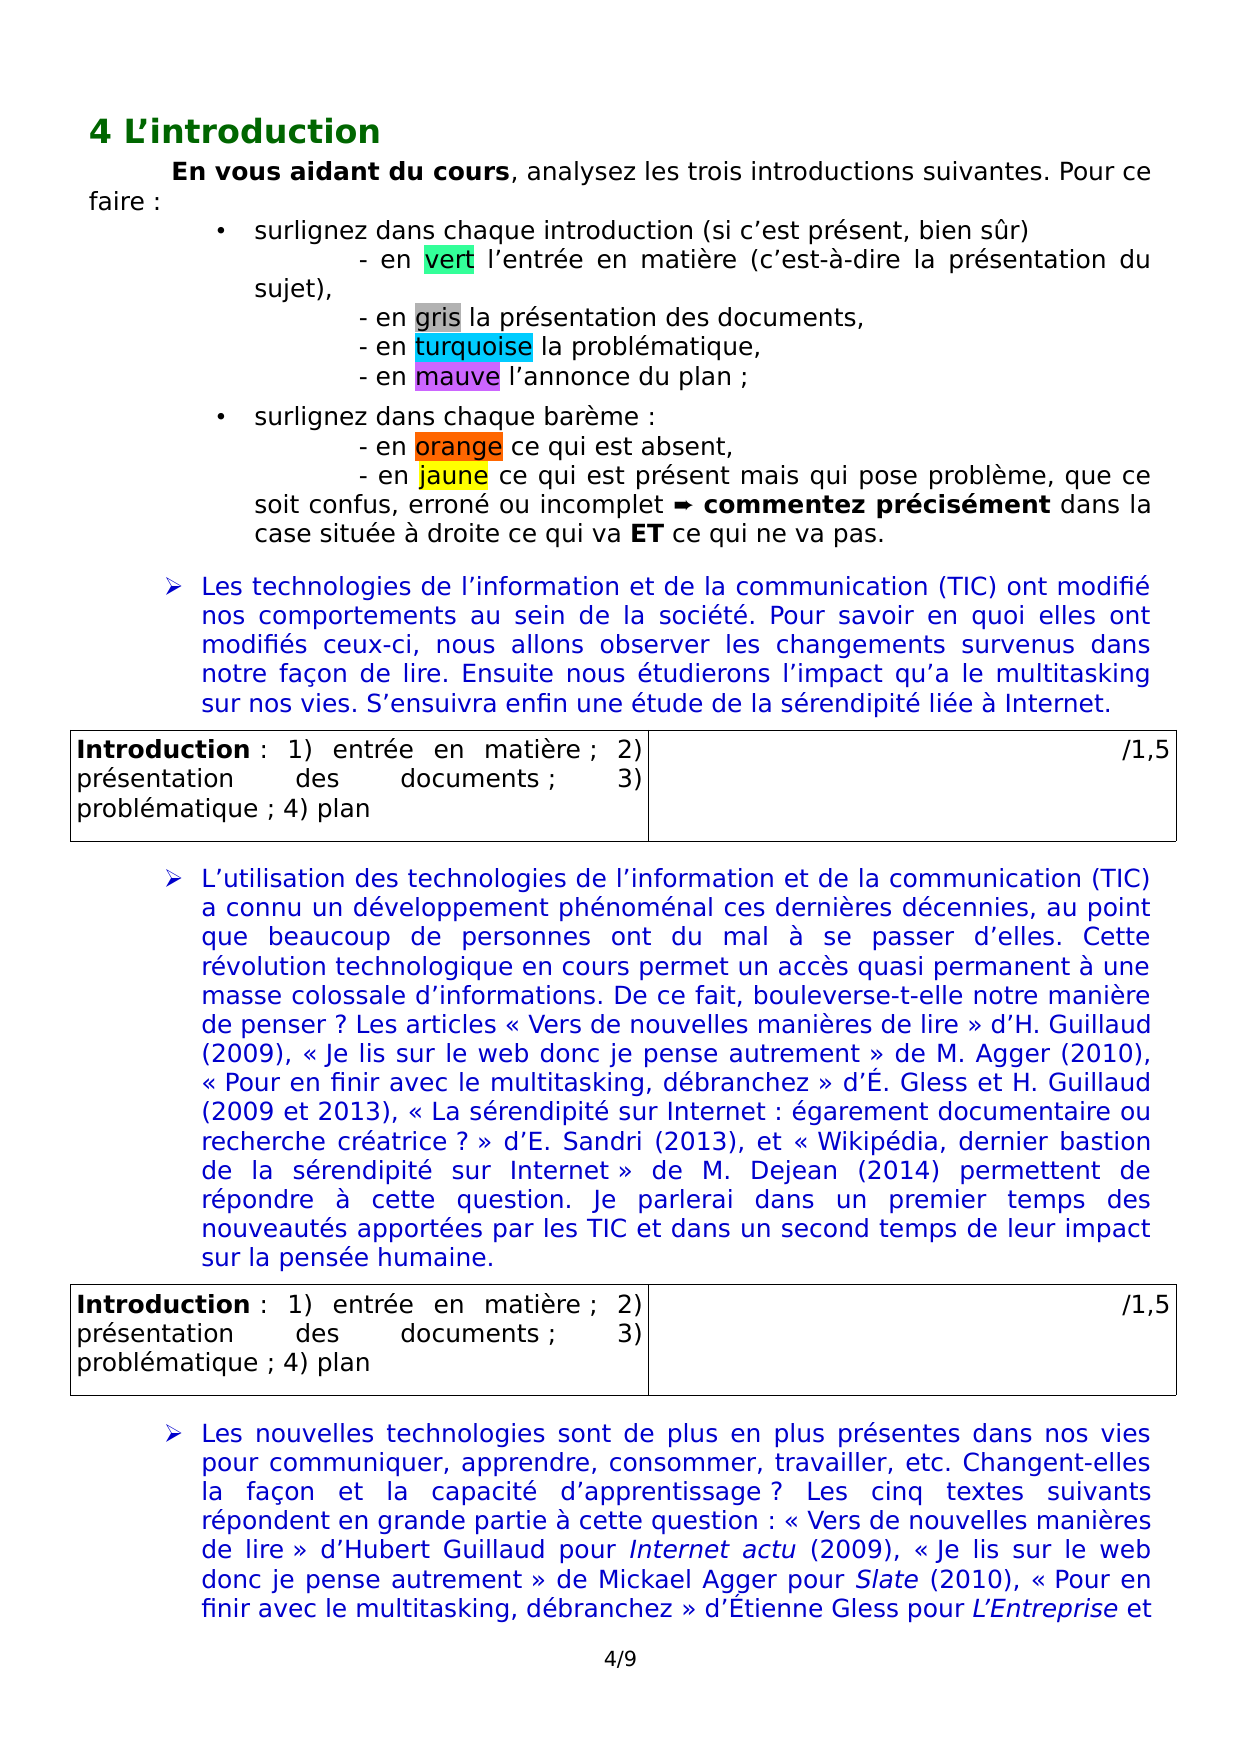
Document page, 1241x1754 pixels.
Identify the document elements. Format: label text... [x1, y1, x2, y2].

table_header /1,5 [649, 731, 1176, 841]
list L’utilisation des technologies de l’information et de la communication (TIC) a connu un développement phénoménal ces dernières décennies, au point que beaucoup de personnes ont du mal à se passer d’elles. Cette révolution technologique en cours permet un accès quasi permanent à une masse colossale d’informations. De ce fait, bouleverse-t-elle notre manière de penser ? Les articles « Vers de nouvelles manières de lire » d’H. Guillaud (2009), « Je lis sur le web donc je pense autrement » de M. Agger (2010), « Pour en finir avec le multitasking, débranchez » d’É. Gless et H. Guillaud (2009 et 2013), « La sérendipité sur Internet : égarement documentaire ou recherche créatrice ? » d’E. Sandri (2013), et « Wikipédia, dernier bastion de la sérendipité sur Internet » de M. Dejean (2014) permettent de répondre à cette question. Je parlerai dans un premier temps des nouveautés apportées par les TIC et dans un second temps de leur impact sur la pensée humaine. [163, 864, 1152, 1273]
list surlignez dans chaque introduction (si c’est présent, bien sûr) - en vert l’entrée en matière (c’est-à-dire la présentation du sujet), - en gris la présentation des documents, - en turquoise la problématique, - en mauve l’annonce du plan ; [217, 216, 1152, 391]
list surlignez dans chaque barème : - en orange ce qui est absent, - en jaune ce qui est présent mais qui pose problème, que ce soit confus, erroné ou incomplet ➨ commentez précisément dans la case située à droite ce qui va ET ce qui ne va pas. [217, 403, 1152, 548]
table_header Introduction : 1) entrée en matière ; 2) présentation des documents ; 3) problématique ; 4) plan [71, 1285, 648, 1395]
table_header /1,5 [649, 1285, 1176, 1395]
text En vous aidant du cours, analysez les trois introductions suivantes. Pour ce faire : [88, 157, 1152, 216]
subtitle L’introduction [88, 112, 1152, 151]
list Les technologies de l’information et de la communication (TIC) ont modifié nos comportements au sein de la société. Pour savoir en quoi elles ont modifiés ceux-ci, nous allons observer les changements survenus dans notre façon de lire. Ensuite nous étudierons l’impact qu’a le multitasking sur nos vies. S’ensuivra enfin une étude de la sérendipité liée à Internet. [163, 572, 1152, 718]
list Les nouvelles technologies sont de plus en plus présentes dans nos vies pour communiquer, apprendre, consommer, travailler, etc. Changent-elles la façon et la capacité d’apprentissage ? Les cinq textes suivants répondent en grande partie à cette question : « Vers de nouvelles manières de lire » d’Hubert Guillaud pour Internet actu (2009), « Je lis sur le web donc je pense autrement » de Mickael Agger pour Slate (2010), « Pour en finir avec le multitasking, débranchez » d’Étienne Gless pour L’Entreprise et [163, 1419, 1152, 1623]
table_header Introduction : 1) entrée en matière ; 2) présentation des documents ; 3) problématique ; 4) plan [71, 731, 648, 841]
